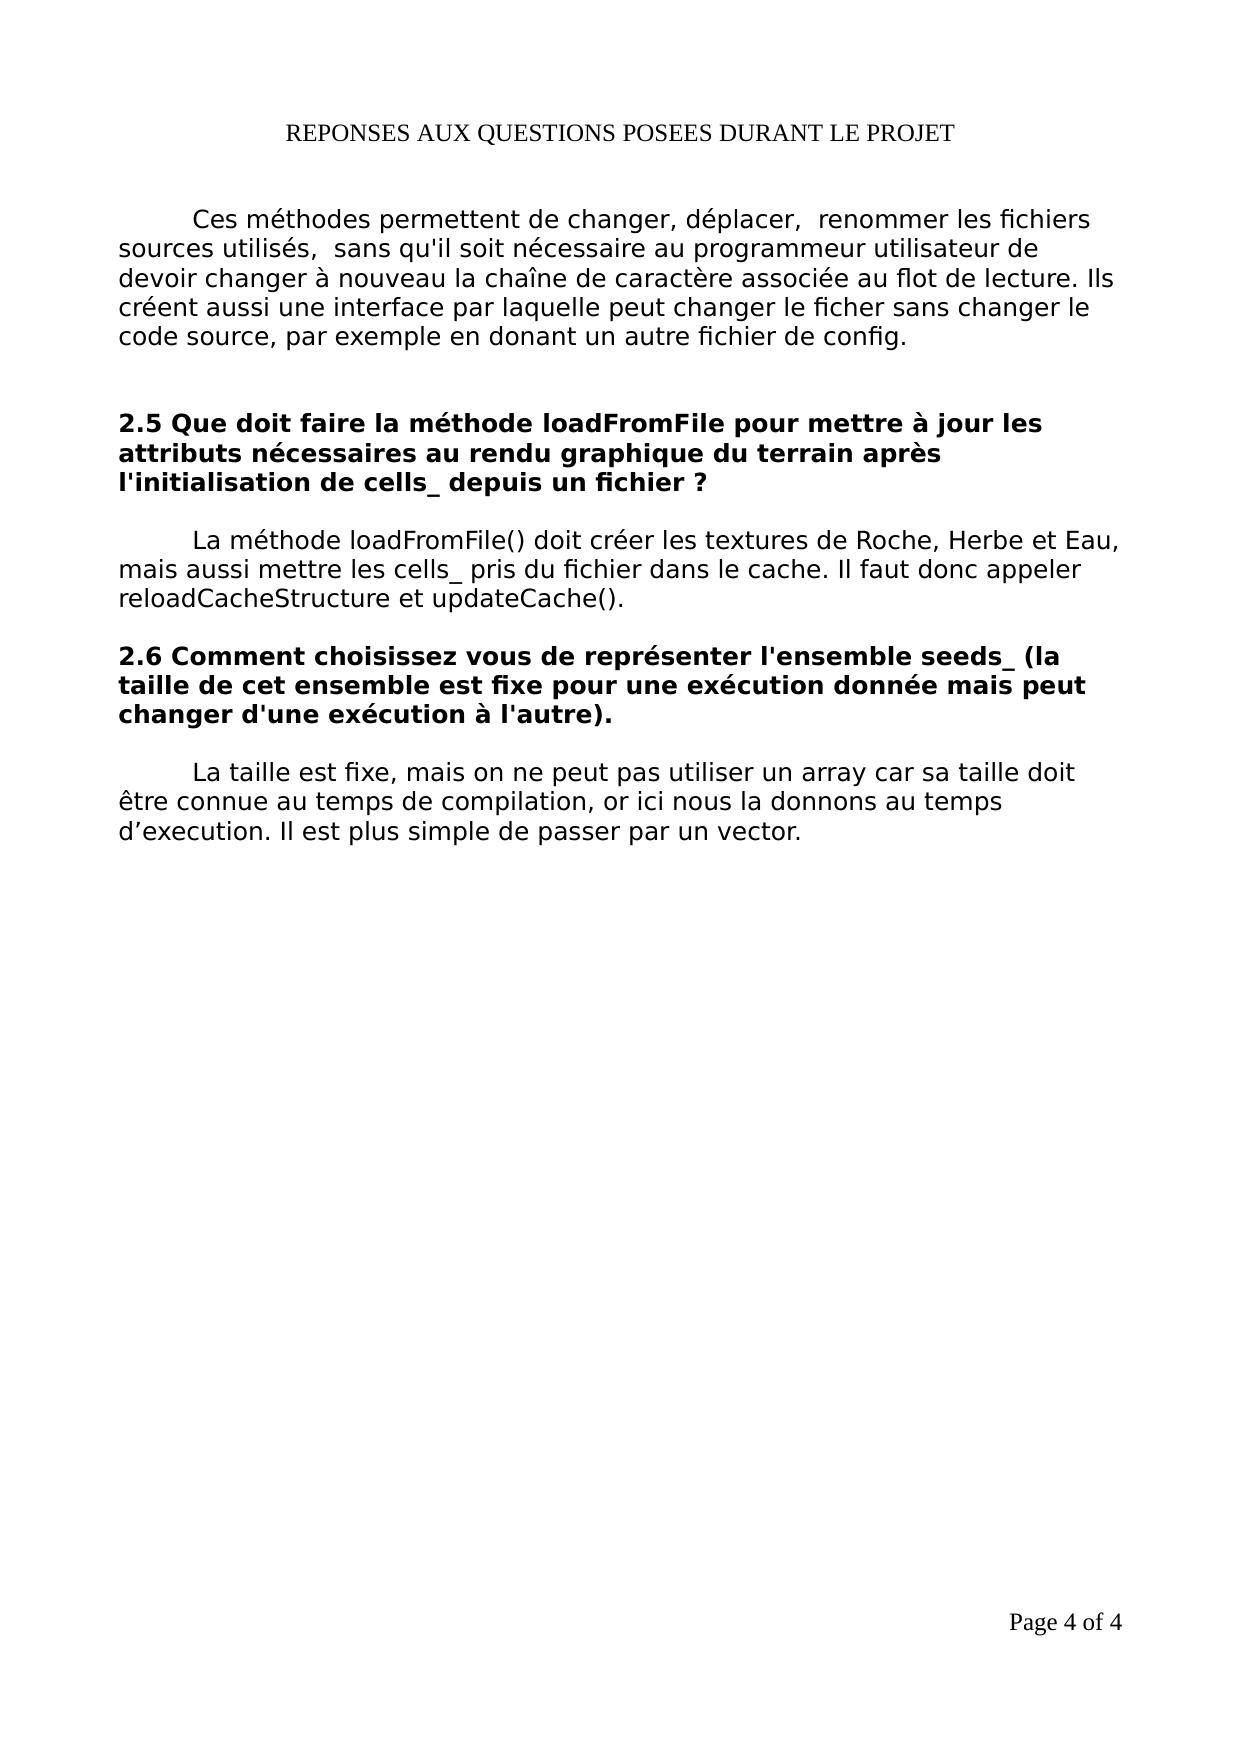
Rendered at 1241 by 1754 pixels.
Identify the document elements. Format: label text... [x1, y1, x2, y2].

text 2.6 Comment choisissez vous de représenter l'ensemble seeds_ (la taille de cet ensemble est fixe pour une exécution donnée mais peut changer d'une exécution à l'autre). [118, 642, 1122, 730]
text Ces méthodes permettent de changer, déplacer, renommer les fichiers sources utilisés, sans qu'il soit nécessaire au programmeur utilisateur de devoir changer à nouveau la chaîne de caractère associée au flot de lecture. Ils créent aussi une interface par laquelle peut changer le ficher sans changer le code source, par exemple en donant un autre fichier de config. [118, 206, 1122, 351]
text La méthode loadFromFile() doit créer les textures de Roche, Herbe et Eau, mais aussi mettre les cells_ pris du fichier dans le cache. Il faut donc appeler reloadCacheStructure et updateCache(). [118, 526, 1122, 613]
text 2.5 Que doit faire la méthode loadFromFile pour mettre à jour les attributs nécessaires au rendu graphique du terrain après l'initialisation de cells_ depuis un fichier ? [118, 410, 1122, 497]
text La taille est fixe, mais on ne peut pas utiliser un array car sa taille doit être connue au temps de compilation, or ici nous la donnons au temps d’execution. Il est plus simple de passer par un vector. [118, 758, 1122, 846]
